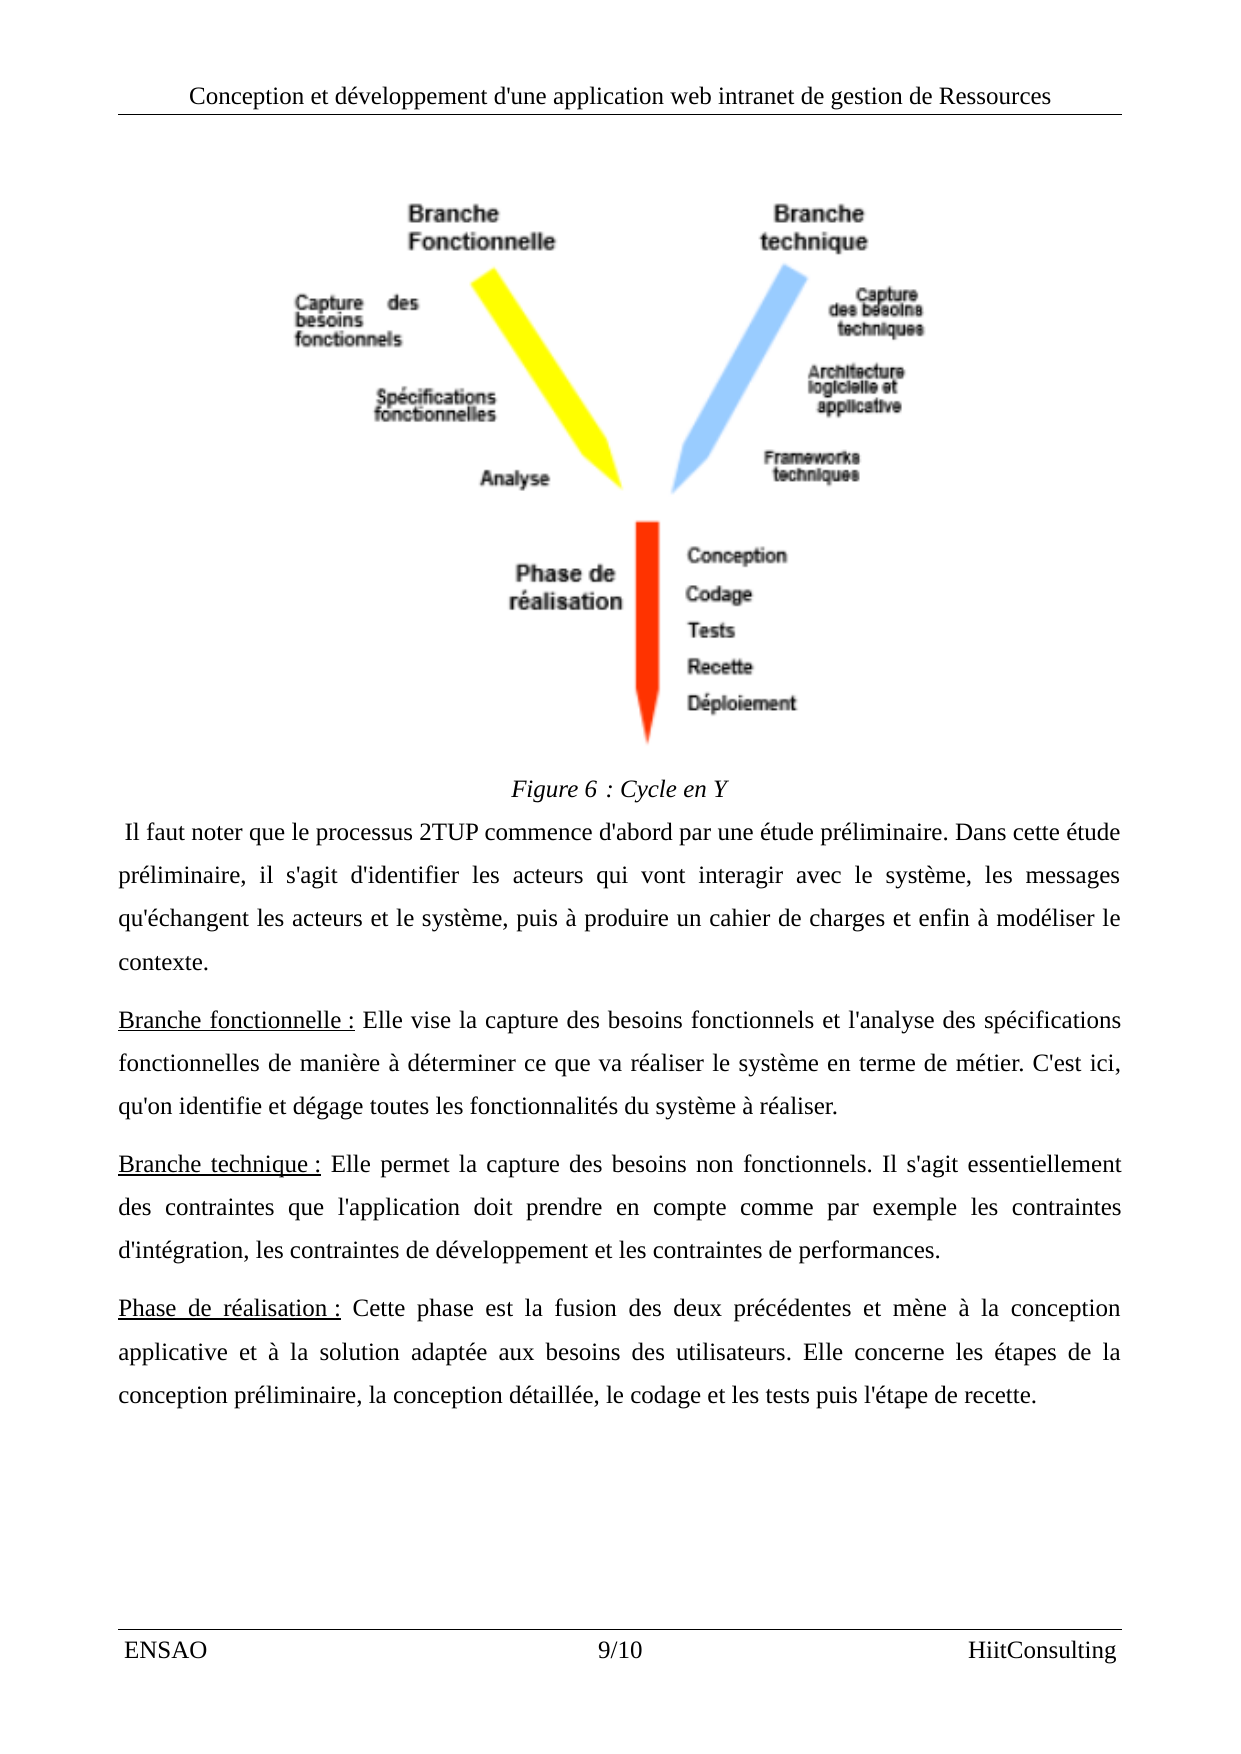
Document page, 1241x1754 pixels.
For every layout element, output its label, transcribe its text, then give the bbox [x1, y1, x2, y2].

text Il faut noter que le processus 2TUP commence d'abord par une étude préliminaire. Dans cette étude préliminaire, il s'agit d'identifier les acteurs qui vont interagir avec le système, les messages qu'échangent les acteurs et le système, puis à produire un cahier de charges et enfin à modéliser le contexte. [118, 202, 1122, 975]
text Branche fonctionnelle : Elle vise la capture des besoins fonctionnels et l'analyse des spécifications fonctionnelles de manière à déterminer ce que va réaliser le système en terme de métier. C'est ici, qu'on identifie et dégage toutes les fonctionnalités du système à réaliser. [118, 1005, 1122, 1120]
text Figure 6 : Cycle en Y [275, 774, 966, 803]
text Phase de réalisation : Cette phase est la fusion des deux précédentes et mène à la conception applicative et à la solution adaptée aux besoins des utilisateurs. Elle concerne les étapes de la conception préliminaire, la conception détaillée, le codage et les tests puis l'étape de recette. [118, 1293, 1122, 1408]
text Branche technique : Elle permet la capture des besoins non fonctionnels. Il s'agit essentiellement des contraintes que l'application doit prendre en compte comme par exemple les contraintes d'intégration, les contraintes de développement et les contraintes de performances. [118, 1149, 1122, 1264]
picture [274, 180, 966, 774]
